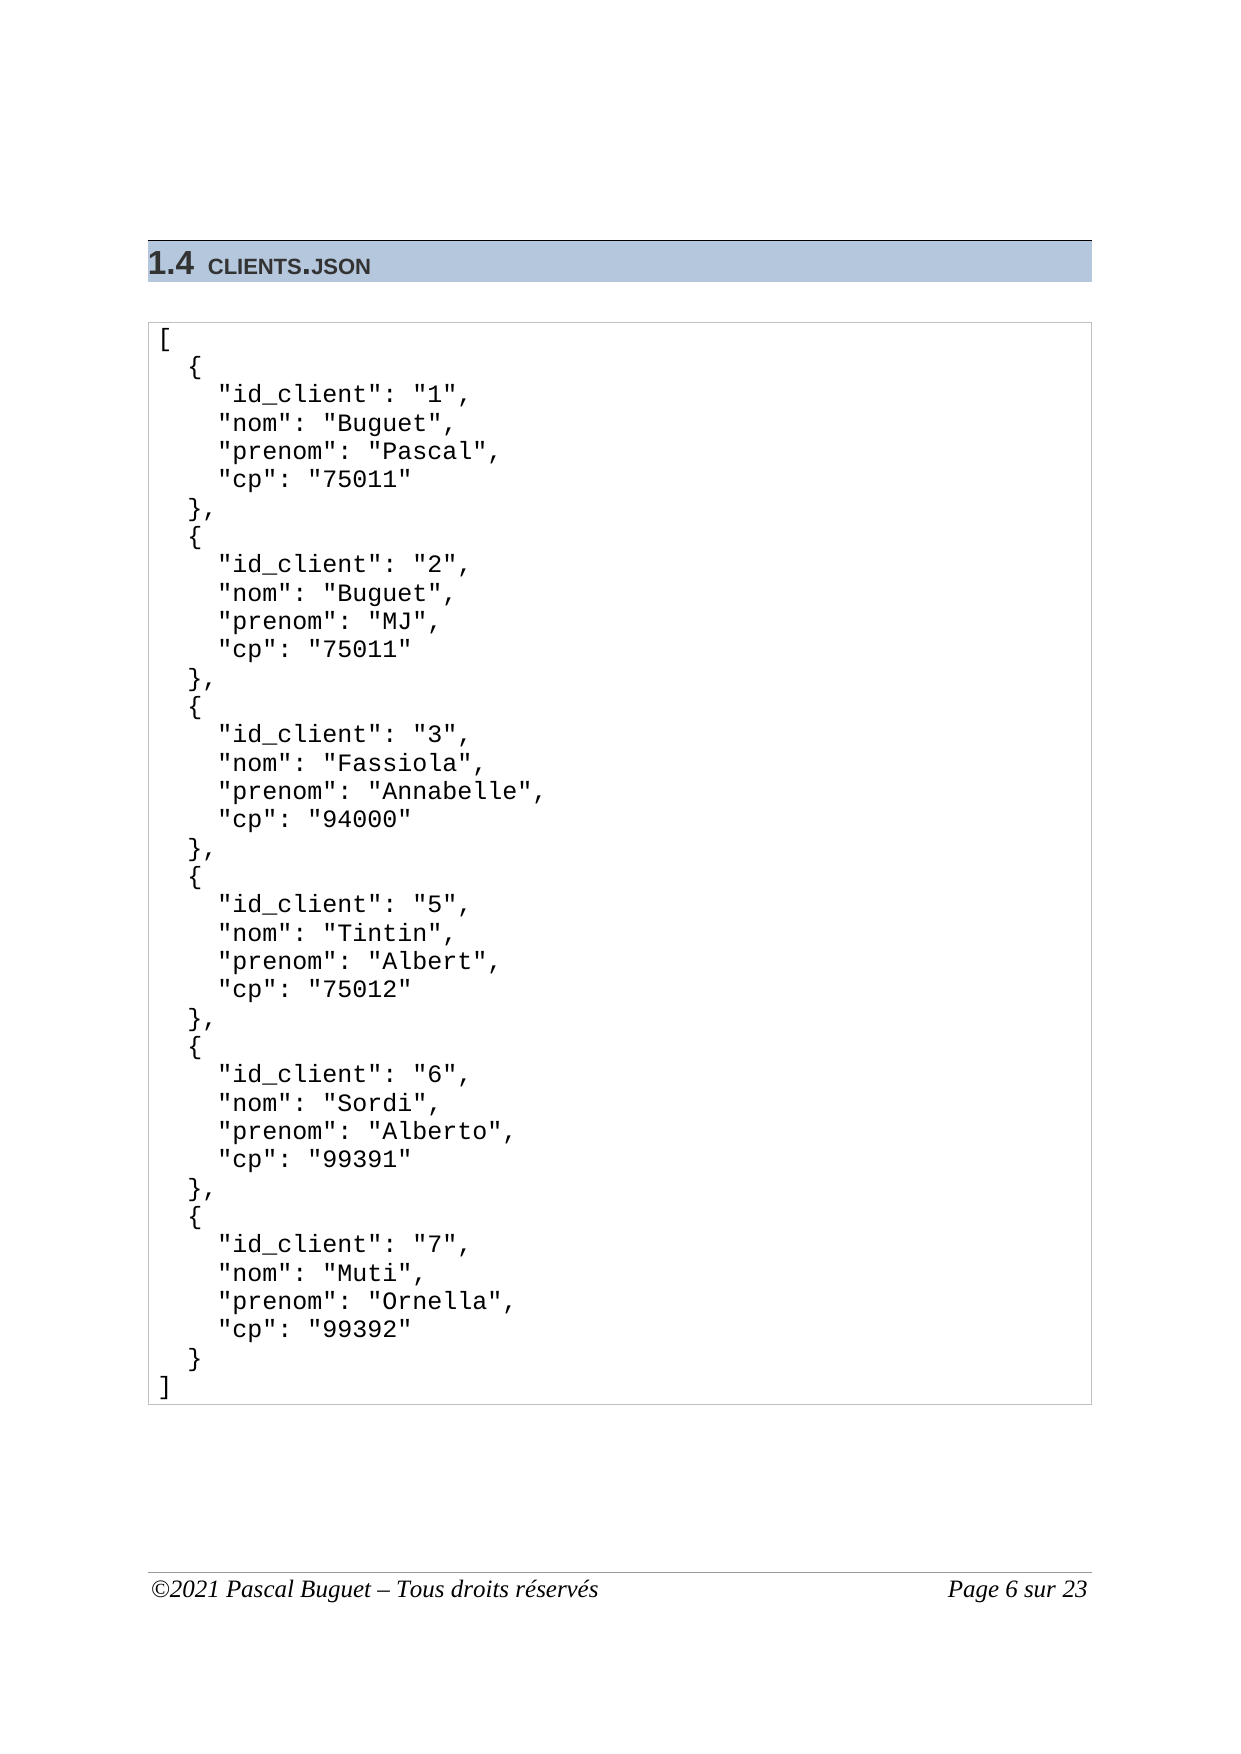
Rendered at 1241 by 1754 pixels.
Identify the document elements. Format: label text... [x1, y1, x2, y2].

text "prenom": "Ornella", [149, 1286, 1091, 1314]
text "nom": "Muti", [149, 1257, 1091, 1286]
text }, [149, 1002, 1091, 1031]
text ] [149, 1371, 1091, 1404]
text }, [149, 832, 1091, 861]
text "nom": "Tintin", [149, 917, 1091, 946]
text "cp": "75011" [149, 634, 1091, 662]
text "id_client": "3", [149, 719, 1091, 747]
text "id_client": "1", [149, 379, 1091, 407]
text "prenom": "MJ", [149, 606, 1091, 634]
text "prenom": "Annabelle", [149, 776, 1091, 804]
text "prenom": "Albert", [149, 946, 1091, 974]
text "id_client": "5", [149, 889, 1091, 917]
text }, [149, 492, 1091, 521]
text }, [149, 1172, 1091, 1201]
text "nom": "Sordi", [149, 1087, 1091, 1116]
text }, [149, 662, 1091, 691]
text "cp": "75011" [149, 464, 1091, 492]
text { [149, 691, 1091, 719]
text { [149, 861, 1091, 889]
text { [149, 521, 1091, 549]
subtitle clients.json [148, 241, 1092, 282]
text { [149, 1201, 1091, 1229]
text "cp": "94000" [149, 804, 1091, 832]
text "cp": "75012" [149, 974, 1091, 1002]
text "nom": "Buguet", [149, 407, 1091, 436]
text "cp": "99391" [149, 1144, 1091, 1172]
text [ [149, 323, 1091, 351]
text "prenom": "Alberto", [149, 1116, 1091, 1144]
text "id_client": "2", [149, 549, 1091, 577]
text "prenom": "Pascal", [149, 436, 1091, 464]
text "id_client": "6", [149, 1059, 1091, 1087]
text "nom": "Fassiola", [149, 747, 1091, 776]
text { [149, 1031, 1091, 1059]
text } [149, 1342, 1091, 1371]
text "nom": "Buguet", [149, 577, 1091, 606]
text "id_client": "7", [149, 1229, 1091, 1257]
text { [149, 351, 1091, 379]
text "cp": "99392" [149, 1314, 1091, 1342]
